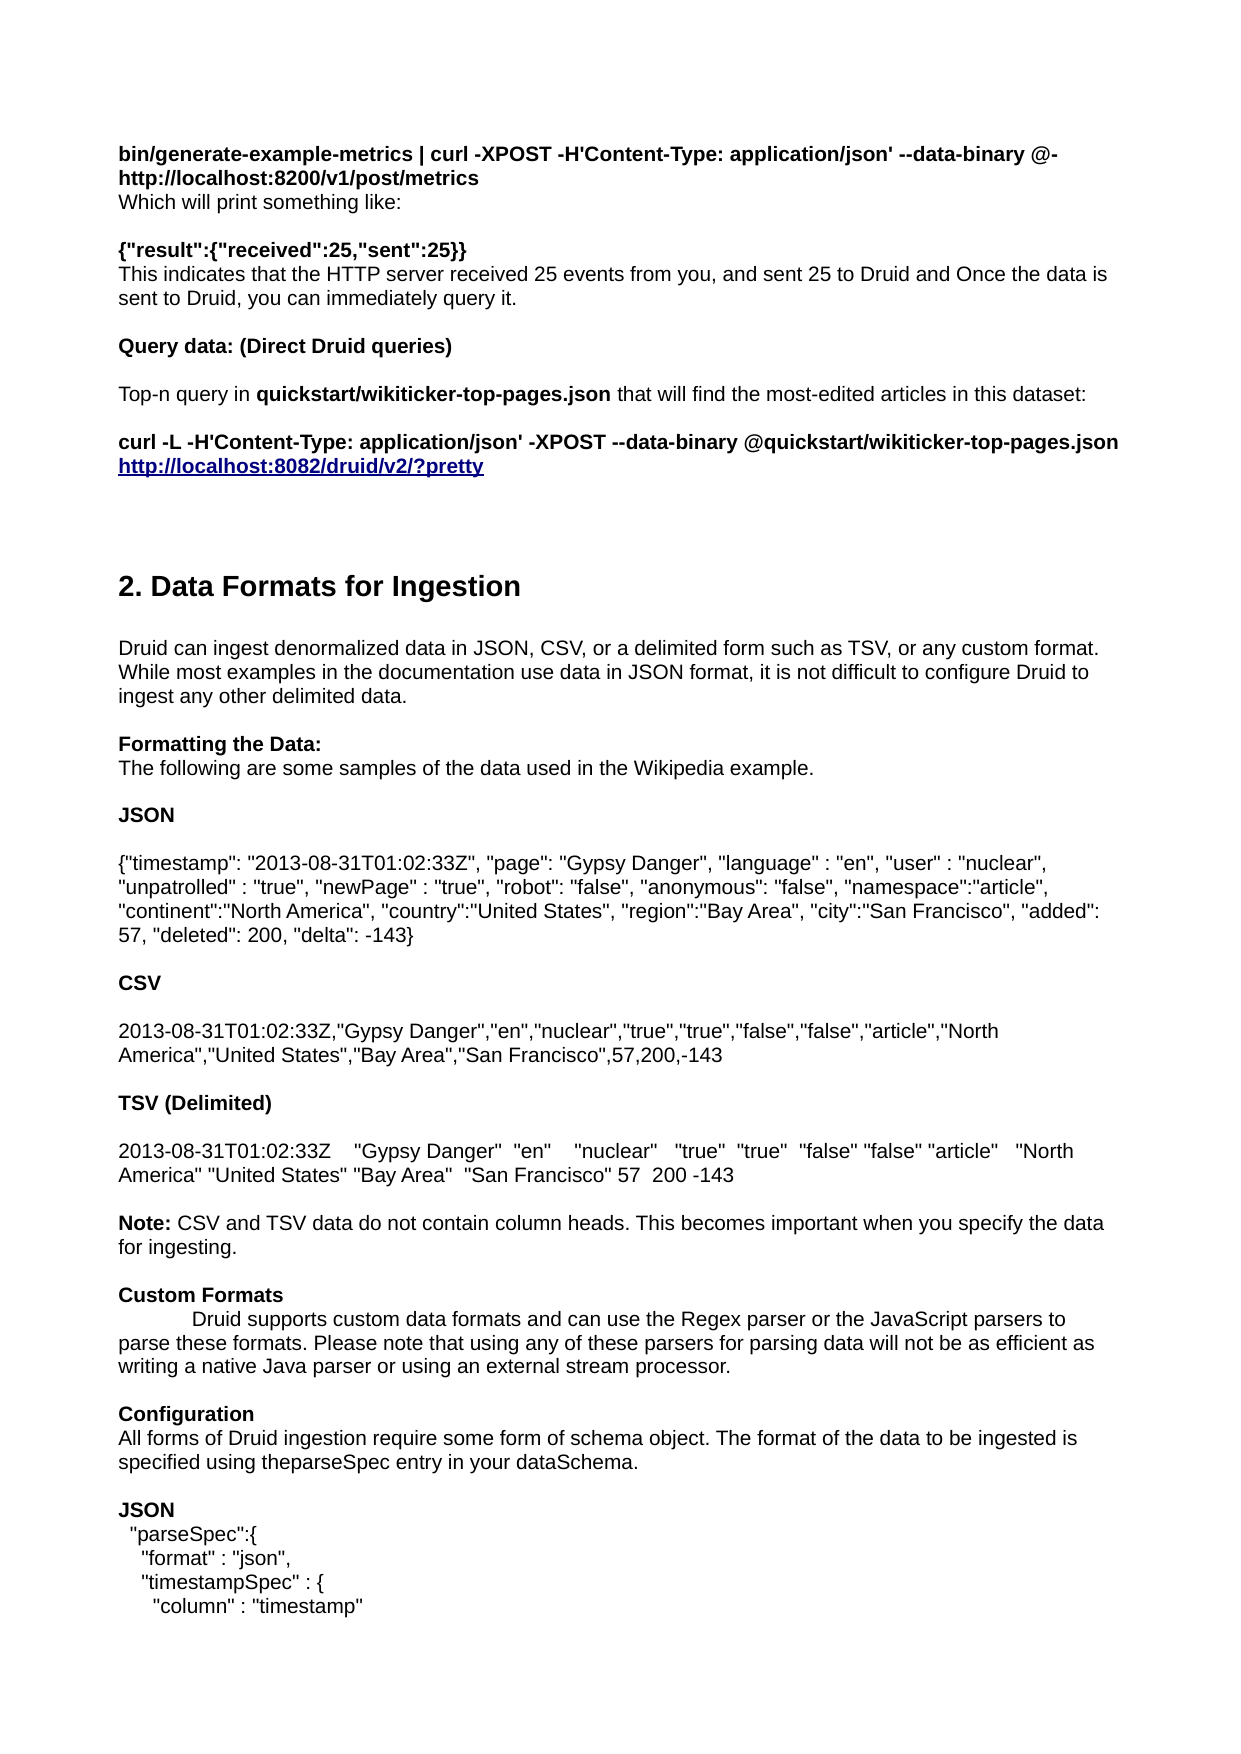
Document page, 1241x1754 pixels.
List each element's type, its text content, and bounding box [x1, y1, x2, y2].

text Custom Formats [118, 1282, 1122, 1306]
text All forms of Druid ingestion require some form of schema object. The format of the data to be ingested is specified using theparseSpec entry in your dataSchema. [118, 1426, 1122, 1474]
text Top-n query in quickstart/wikiticker-top-pages.json that will find the most-edited articles in this dataset: [118, 382, 1122, 406]
text Druid can ingest denormalized data in JSON, CSV, or a delimited form such as TSV, or any custom format. While most examples in the documentation use data in JSON format, it is not difficult to configure Druid to ingest any other delimited data. [118, 636, 1122, 707]
text bin/generate-example-metrics | curl -XPOST -H'Content-Type: application/json' --data-binary @- http://localhost:8200/v1/post/metrics [118, 142, 1122, 190]
text Note: CSV and TSV data do not contain column heads. This becomes important when you specify the data for ingesting. [118, 1211, 1122, 1258]
text This indicates that the HTTP server received 25 events from you, and sent 25 to Druid and Once the data is sent to Druid, you can immediately query it. [118, 262, 1122, 310]
text JSON [118, 803, 1122, 827]
text Which will print something like: [118, 190, 1122, 214]
text 2013-08-31T01:02:33Z,"Gypsy Danger","en","nuclear","true","true","false","false","article","North America","United States","Bay Area","San Francisco",57,200,-143 [118, 1019, 1122, 1067]
text CSV [118, 971, 1122, 995]
text Configuration [118, 1402, 1122, 1426]
text JSON [118, 1498, 1122, 1522]
text "format" : "json", [118, 1546, 1122, 1570]
text "column" : "timestamp" [118, 1594, 1122, 1618]
text Formatting the Data: [118, 731, 1122, 755]
text 2013-08-31T01:02:33Z "Gypsy Danger" "en" "nuclear" "true" "true" "false" "false" "article" "North America" "United States" "Bay Area" "San Francisco" 57 200 -143 [118, 1139, 1122, 1187]
text "parseSpec":{ [118, 1522, 1122, 1546]
text 2. Data Formats for Ingestion [118, 568, 1122, 602]
text {"timestamp": "2013-08-31T01:02:33Z", "page": "Gypsy Danger", "language" : "en", "user" : "nuclear", "unpatrolled" : "true", "newPage" : "true", "robot": "false", "anonymous": "false", "namespace":"article", "continent":"North America", "country":"United States", "region":"Bay Area", "city":"San Francisco", "added": 57, "deleted": 200, "delta": -143} [118, 851, 1122, 947]
text {"result":{"received":25,"sent":25}} [118, 238, 1122, 262]
text curl -L -H'Content-Type: application/json' -XPOST --data-binary @quickstart/wikiticker-top-pages.json http://localhost:8082/druid/v2/?pretty [118, 429, 1122, 477]
text TSV (Delimited) [118, 1091, 1122, 1115]
text Druid supports custom data formats and can use the Regex parser or the JavaScript parsers to parse these formats. Please note that using any of these parsers for parsing data will not be as efficient as writing a native Java parser or using an external stream processor. [118, 1306, 1122, 1378]
text The following are some samples of the data used in the Wikipedia example. [118, 755, 1122, 779]
text "timestampSpec" : { [118, 1570, 1122, 1594]
text Query data: (Direct Druid queries) [118, 334, 1122, 358]
